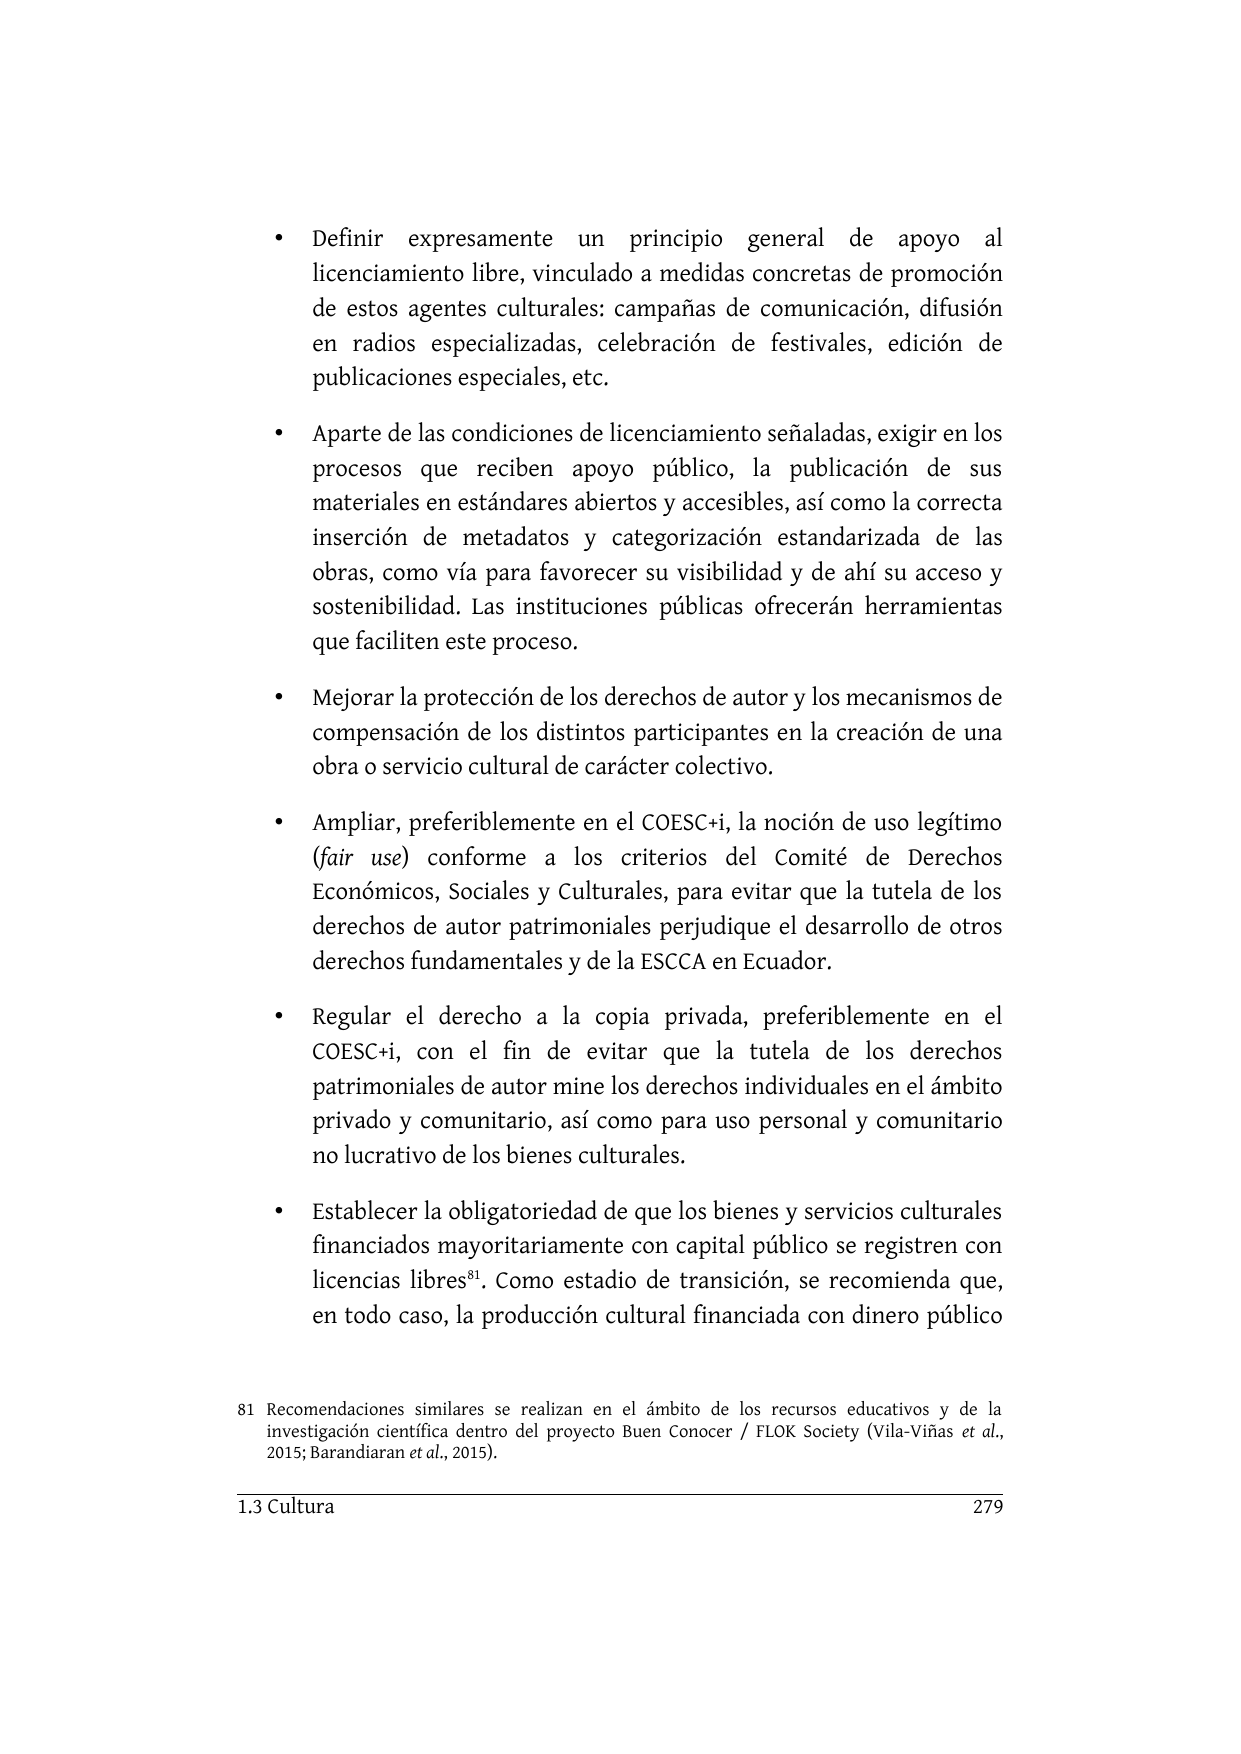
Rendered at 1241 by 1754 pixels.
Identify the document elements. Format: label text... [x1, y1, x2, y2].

list Recomendaciones similares se realizan en el ámbito de los recursos educativos y de la investigación científica dentro del proyecto Buen Conocer / FLOK Society (Vila-Viñas et al., 2015; Barandiaran et al., 2015). [237, 1399, 1003, 1464]
list Establecer la obligatoriedad de que los bienes y servicios culturales financiados mayoritariamente con capital público se registren con licencias libres. Como estadio de transición, se recomienda que, en todo caso, la producción cultural financiada con dinero público [274, 1197, 1003, 1330]
list Aparte de las condiciones de licenciamiento señaladas, exigir en los procesos que reciben apoyo público, la publicación de sus materiales en estándares abiertos y accesibles, así como la correcta inserción de metadatos y categorización estandarizada de las obras, como vía para favorecer su visibilidad y de ahí su acceso y sostenibilidad. Las instituciones públicas ofrecerán herramientas que faciliten este proceso. [274, 419, 1003, 657]
list Ampliar, preferiblemente en el COESC+i, la noción de uso legítimo (fair use) conforme a los criterios del Comité de Derechos Económicos, Sociales y Culturales, para evitar que la tutela de los derechos de autor patrimoniales perjudique el desarrollo de otros derechos fundamentales y de la ESCCA en Ecuador. [274, 808, 1003, 976]
list Definir expresamente un principio general de apoyo al licenciamiento libre, vinculado a medidas concretas de promoción de estos agentes culturales: campañas de comunicación, difusión en radios especializadas, celebración de festivales, edición de publicaciones especiales, etc. [274, 225, 1003, 393]
list Regular el derecho a la copia privada, preferiblemente en el COESC+i, con el fin de evitar que la tutela de los derechos patrimoniales de autor mine los derechos individuales en el ámbito privado y comunitario, así como para uso personal y comunitario no lucrativo de los bienes culturales. [274, 1003, 1003, 1171]
list Mejorar la protección de los derechos de autor y los mecanismos de compensación de los distintos participantes en la creación de una obra o servicio cultural de carácter colectivo. [274, 683, 1003, 782]
